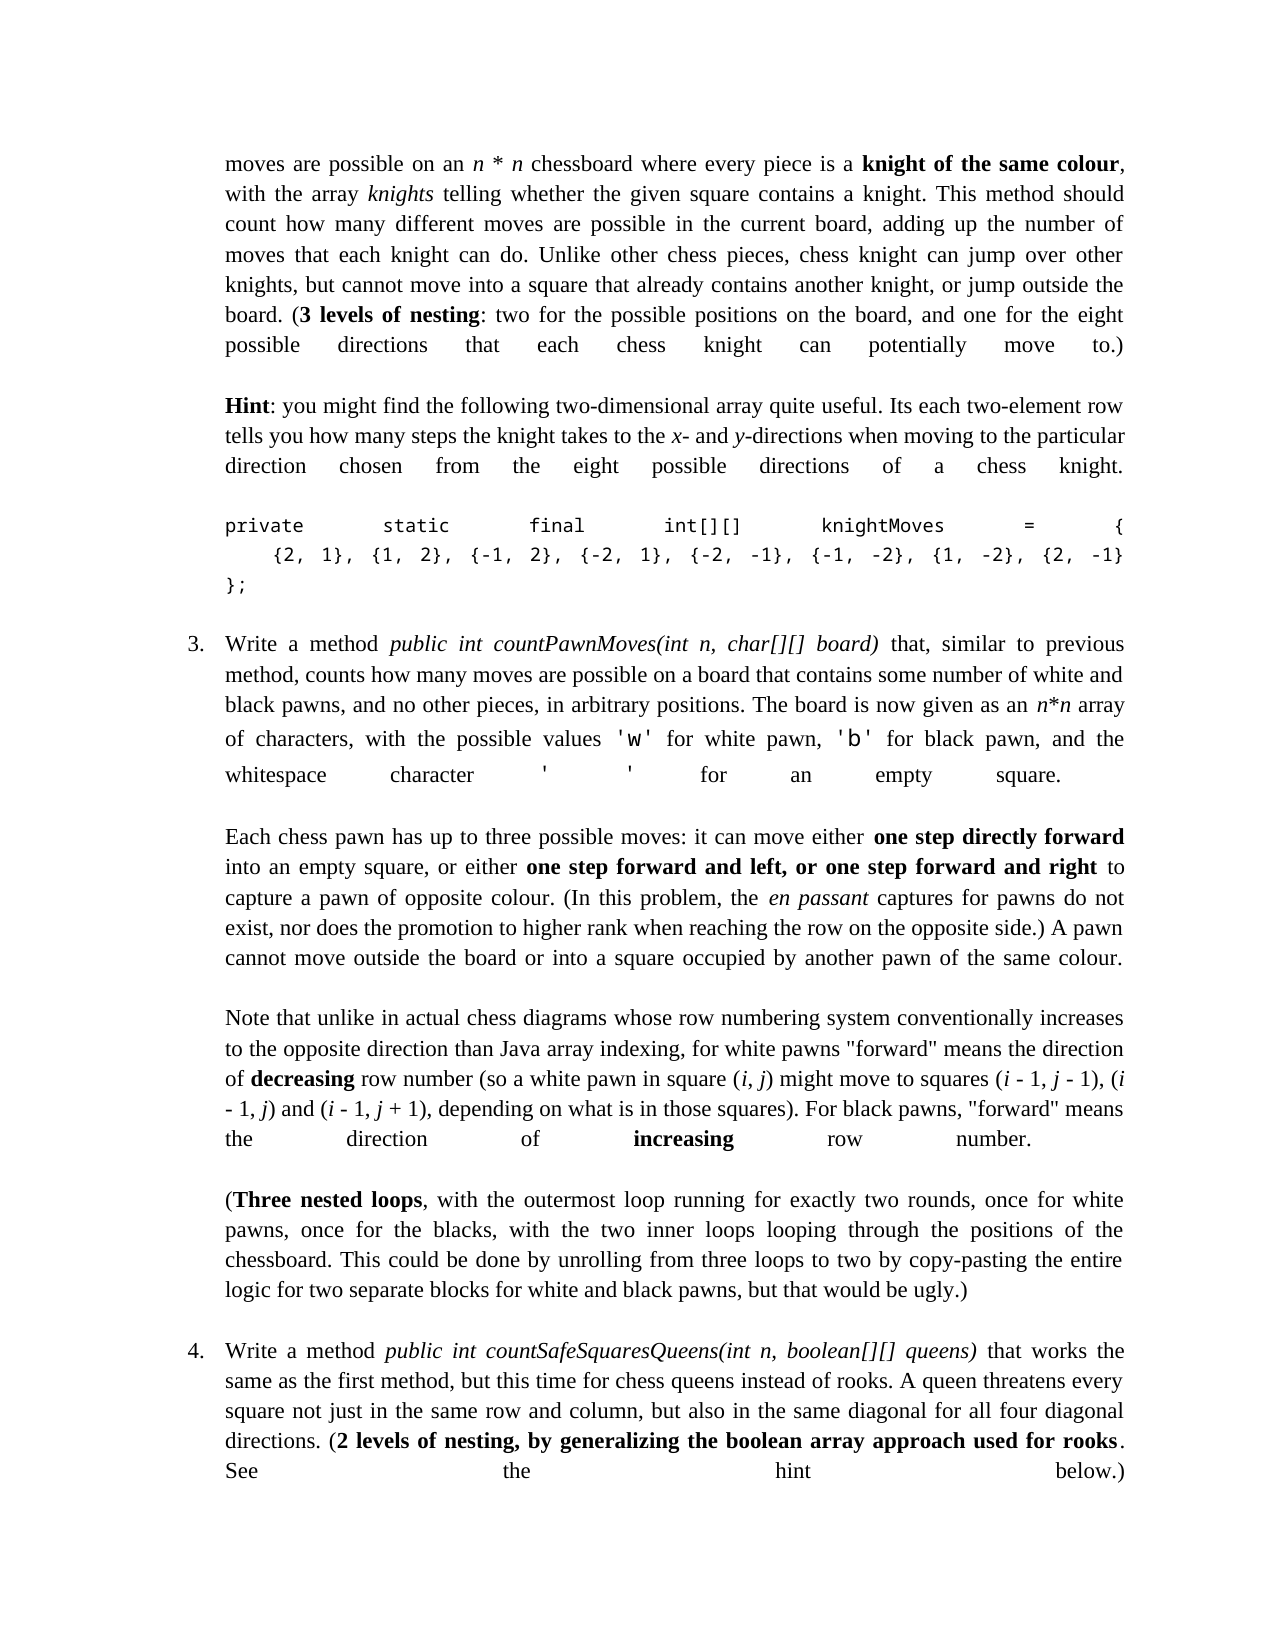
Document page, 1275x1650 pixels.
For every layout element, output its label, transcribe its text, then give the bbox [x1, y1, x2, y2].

list Write a method public int countPawnMoves(int n, char[][] board) that, similar to previous method, counts how many moves are possible on a board that contains some number of white and black pawns, and no other pieces, in arbitrary positions. The board is now given as an n*n array of characters, with the possible values 'w' for white pawn, 'b' for black pawn, and the whitespace character ' ' for an empty square. Each chess pawn has up to three possible moves: it can move either one step directly forward into an empty square, or either one step forward and left, or one step forward and right to capture a pawn of opposite colour. (In this problem, the en passant captures for pawns do not exist, nor does the promotion to higher rank when reaching the row on the opposite side.) A pawn cannot move outside the board or into a square occupied by another pawn of the same colour. Note that unlike in actual chess diagrams whose row numbering system conventionally increases to the opposite direction than Java array indexing, for white pawns "forward" means the direction of decreasing row number (so a white pawn in square (i, j) might move to squares (i - 1, j - 1), (i - 1, j) and (i - 1, j + 1), depending on what is in those squares). For black pawns, "forward" means the direction of increasing row number. (Three nested loops, with the outermost loop running for exactly two rounds, once for white pawns, once for the blacks, with the two inner loops looping through the positions of the chessboard. This could be done by unrolling from three loops to two by copy-pasting the entire logic for two separate blocks for white and black pawns, but that would be ugly.) [187, 631, 1125, 1303]
list moves are possible on an n * n chessboard where every piece is a knight of the same colour, with the array knights telling whether the given square contains a knight. This method should count how many different moves are possible in the current board, adding up the number of moves that each knight can do. Unlike other chess pieces, chess knight can jump over other knights, but cannot move into a square that already contains another knight, or jump outside the board. (3 levels of nesting: two for the possible positions on the board, and one for the eight possible directions that each chess knight can potentially move to.) Hint: you might find the following two-dimensional array quite useful. Its each two-element row tells you how many steps the knight takes to the x- and y-directions when moving to the particular direction chosen from the eight possible directions of a chess knight. private static final int[][] knightMoves = { {2, 1}, {1, 2}, {-1, 2}, {-2, 1}, {-2, -1}, {-1, -2}, {1, -2}, {2, -1} }; [187, 150, 1125, 627]
list Write a method public int countSafeSquaresQueens(int n, boolean[][] queens) that works the same as the first method, but this time for chess queens instead of rooks. A queen threatens every square not just in the same row and column, but also in the same diagonal for all four diagonal directions. (2 levels of nesting, by generalizing the boolean array approach used for rooks. See the hint below.) [187, 1337, 1125, 1484]
